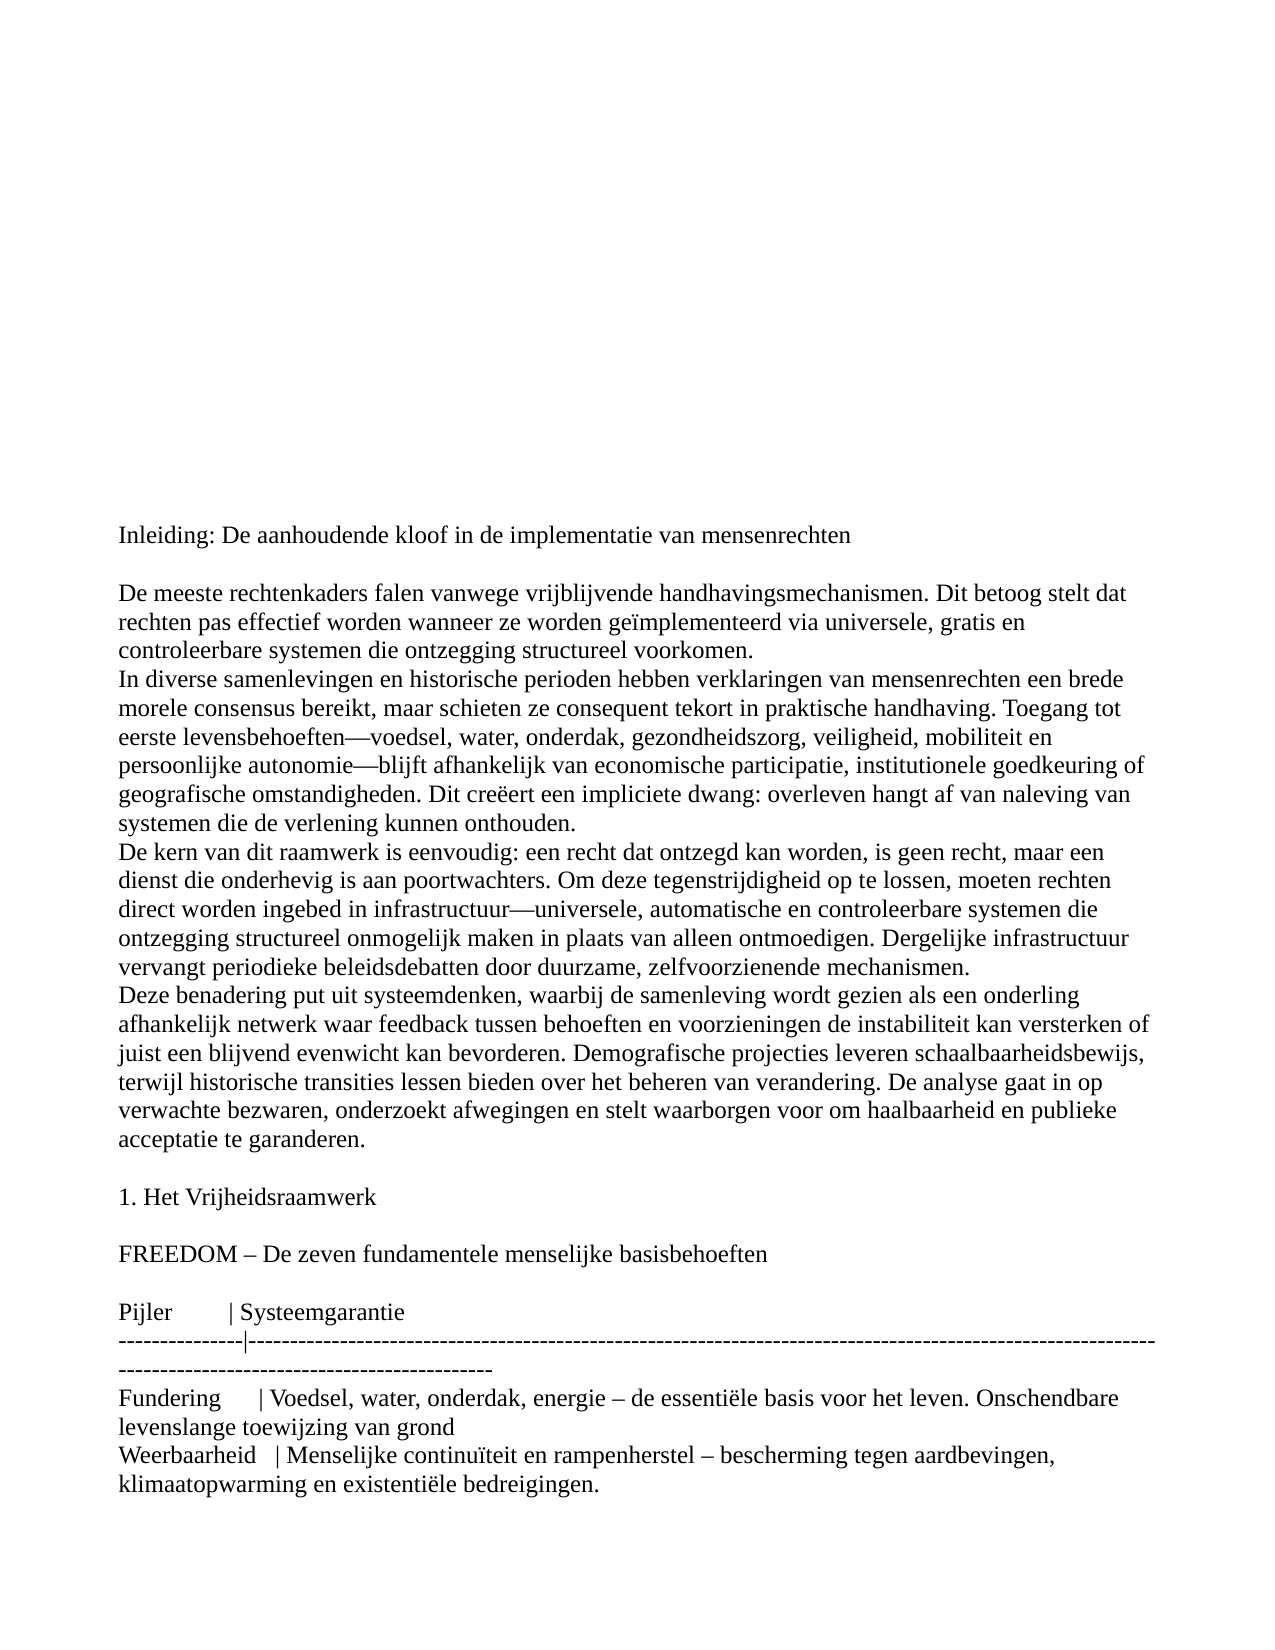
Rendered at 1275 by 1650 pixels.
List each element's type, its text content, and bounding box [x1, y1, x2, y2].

text FREEDOM – De zeven fundamentele menselijke basisbehoeften [118, 1239, 1157, 1268]
text De meeste rechtenkaders falen vanwege vrijblijvende handhavingsmechanismen. Dit betoog stelt dat rechten pas effectief worden wanneer ze worden geïmplementeerd via universele, gratis en controleerbare systemen die ontzegging structureel voorkomen. [118, 578, 1157, 664]
text Deze benadering put uit systeemdenken, waarbij de samenleving wordt gezien als een onderling afhankelijk netwerk waar feedback tussen behoeften en voorzieningen de instabiliteit kan versterken of juist een blijvend evenwicht kan bevorderen. Demografische projecties leveren schaalbaarheidsbewijs, terwijl historische transities lessen bieden over het beheren van verandering. De analyse gaat in op verwachte bezwaren, onderzoekt afwegingen en stelt waarborgen voor om haalbaarheid en publieke acceptatie te garanderen. [118, 981, 1157, 1153]
text Inleiding: De aanhoudende kloof in de implementatie van mensenrechten [118, 521, 1157, 549]
text Fundering | Voedsel, water, onderdak, energie – de essentiële basis voor het leven. Onschendbare levenslange toewijzing van grond [118, 1383, 1157, 1441]
text 1. Het Vrijheidsraamwerk [118, 1182, 1157, 1211]
text ---------------|---------------------------------------------------------------------------------------------------------------------------------------------------------- [118, 1326, 1157, 1383]
text In diverse samenlevingen en historische perioden hebben verklaringen van mensenrechten een brede morele consensus bereikt, maar schieten ze consequent tekort in praktische handhaving. Toegang tot eerste levensbehoeften—voedsel, water, onderdak, gezondheidszorg, veiligheid, mobiliteit en persoonlijke autonomie—blijft afhankelijk van economische participatie, institutionele goedkeuring of geografische omstandigheden. Dit creëert een impliciete dwang: overleven hangt af van naleving van systemen die de verlening kunnen onthouden. [118, 664, 1157, 837]
text Weerbaarheid | Menselijke continuïteit en rampenherstel – bescherming tegen aardbevingen, klimaatopwarming en existentiële bedreigingen. [118, 1441, 1157, 1498]
text De kern van dit raamwerk is eenvoudig: een recht dat ontzegd kan worden, is geen recht, maar een dienst die onderhevig is aan poortwachters. Om deze tegenstrijdigheid op te lossen, moeten rechten direct worden ingebed in infrastructuur—universele, automatische en controleerbare systemen die ontzegging structureel onmogelijk maken in plaats van alleen ontmoedigen. Dergelijke infrastructuur vervangt periodieke beleidsdebatten door duurzame, zelfvoorzienende mechanismen. [118, 837, 1157, 981]
text Pijler | Systeemgarantie [118, 1297, 1157, 1326]
